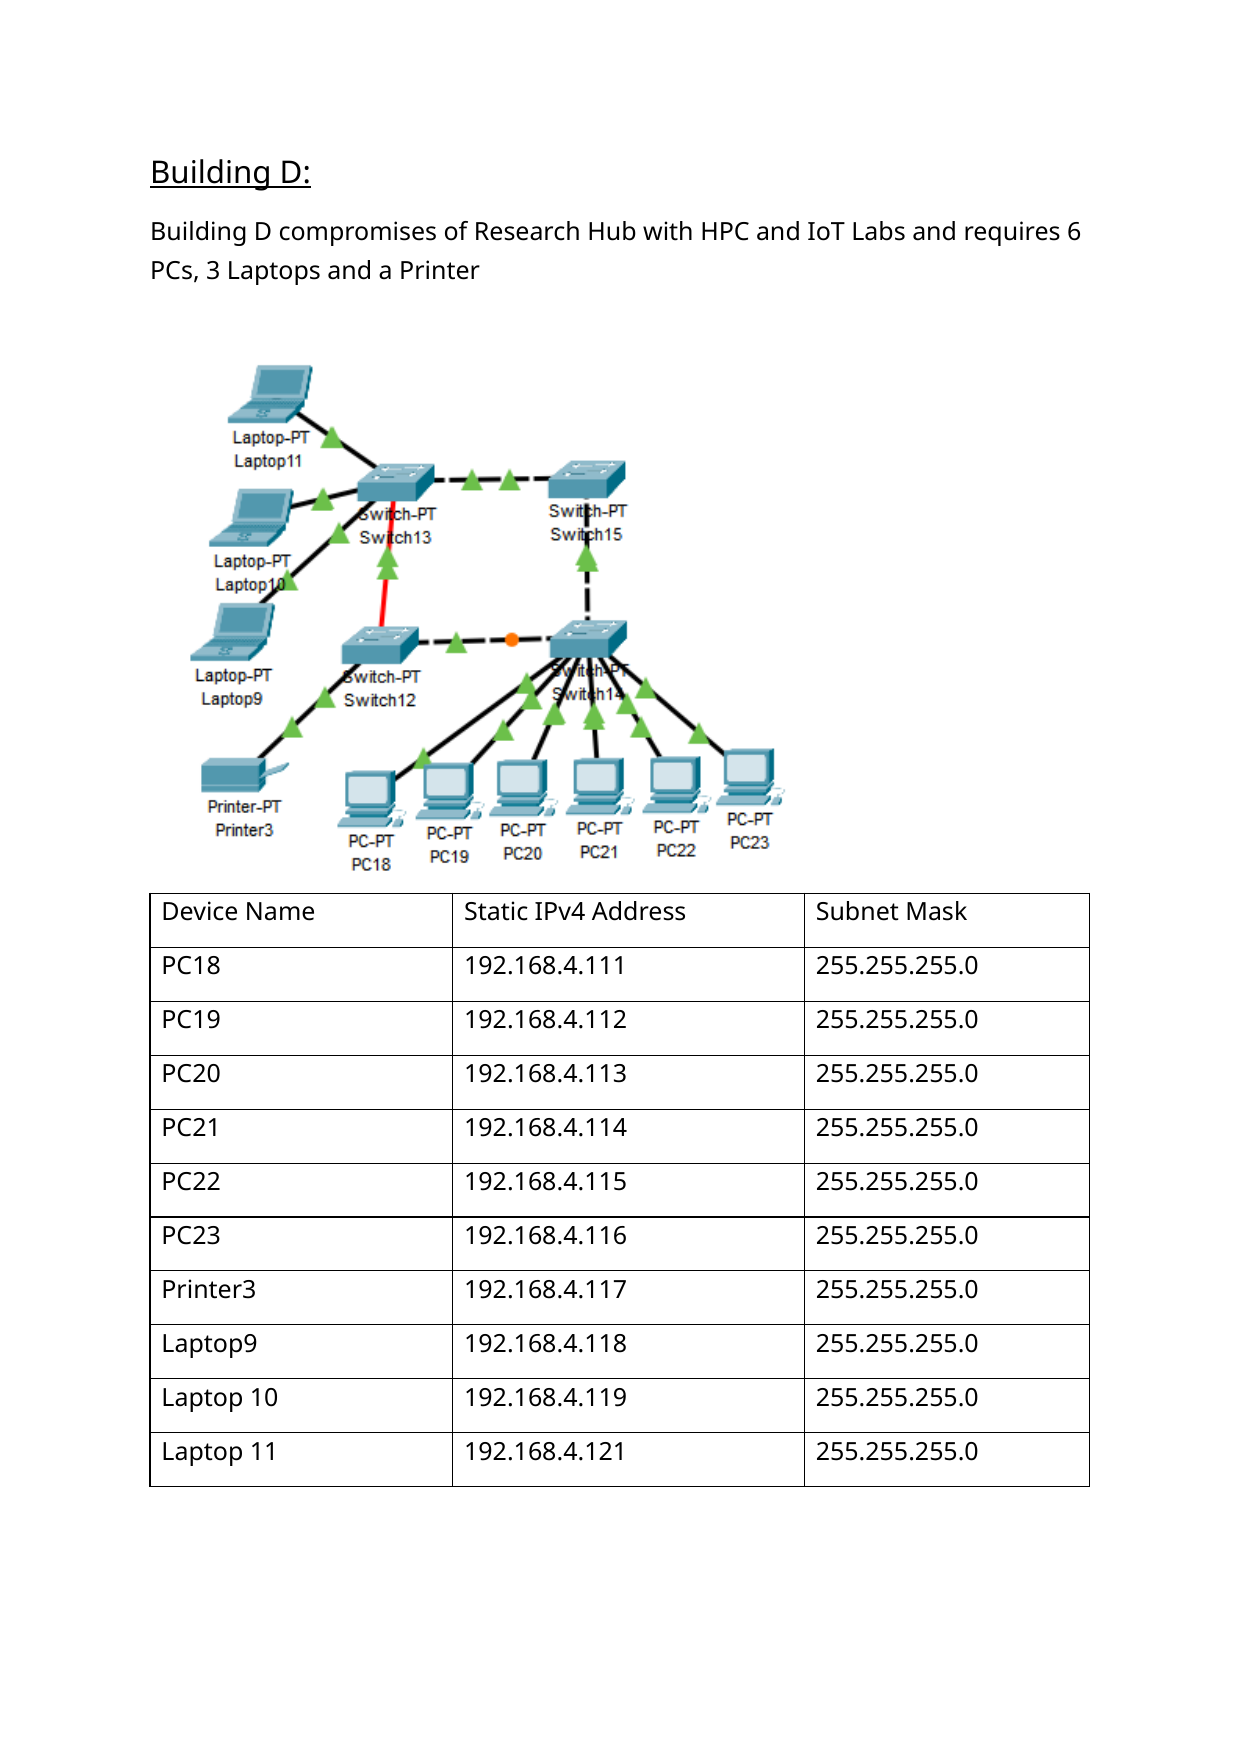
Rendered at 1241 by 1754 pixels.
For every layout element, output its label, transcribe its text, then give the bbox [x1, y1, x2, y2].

table_cell 255.255.255.0 [805, 1325, 1089, 1378]
table_cell Laptop 11 [151, 1433, 452, 1486]
table_cell 192.168.4.115 [453, 1164, 804, 1216]
table_cell 255.255.255.0 [805, 1218, 1089, 1270]
table_cell 192.168.4.112 [453, 1002, 804, 1054]
table_cell 255.255.255.0 [805, 1002, 1089, 1054]
table_cell 192.168.4.119 [453, 1379, 804, 1432]
table_cell 192.168.4.121 [453, 1433, 804, 1486]
table_cell 255.255.255.0 [805, 1164, 1089, 1216]
table_cell PC19 [151, 1002, 452, 1054]
table_cell 255.255.255.0 [805, 1110, 1089, 1162]
table_cell PC22 [151, 1164, 452, 1216]
table_header Static IPv4 Address [453, 894, 804, 947]
table_cell PC23 [151, 1218, 452, 1270]
table_cell Printer3 [151, 1271, 452, 1324]
table_header Device Name [151, 894, 452, 947]
table_cell PC18 [151, 948, 452, 1001]
table_cell Laptop 10 [151, 1379, 452, 1432]
table_cell 192.168.4.118 [453, 1325, 804, 1378]
table_cell 192.168.4.116 [453, 1218, 804, 1270]
table_cell 255.255.255.0 [805, 1056, 1089, 1108]
table_cell Laptop9 [151, 1325, 452, 1378]
table_cell 255.255.255.0 [805, 1379, 1089, 1432]
table_cell 255.255.255.0 [805, 1271, 1089, 1324]
text Building D compromises of Research Hub with HPC and IoT Labs and requires 6 PCs, 3 Laptops and a Printer [150, 213, 1090, 287]
table_cell 192.168.4.117 [453, 1271, 804, 1324]
table_cell PC20 [151, 1056, 452, 1108]
table_cell 192.168.4.114 [453, 1110, 804, 1162]
table_header Subnet Mask [805, 894, 1089, 947]
table_cell 255.255.255.0 [805, 948, 1089, 1001]
table_cell 255.255.255.0 [805, 1433, 1089, 1486]
table_cell 192.168.4.113 [453, 1056, 804, 1108]
table_cell 192.168.4.111 [453, 948, 804, 1001]
table_cell PC21 [151, 1110, 452, 1162]
text Building D: [150, 150, 1090, 193]
